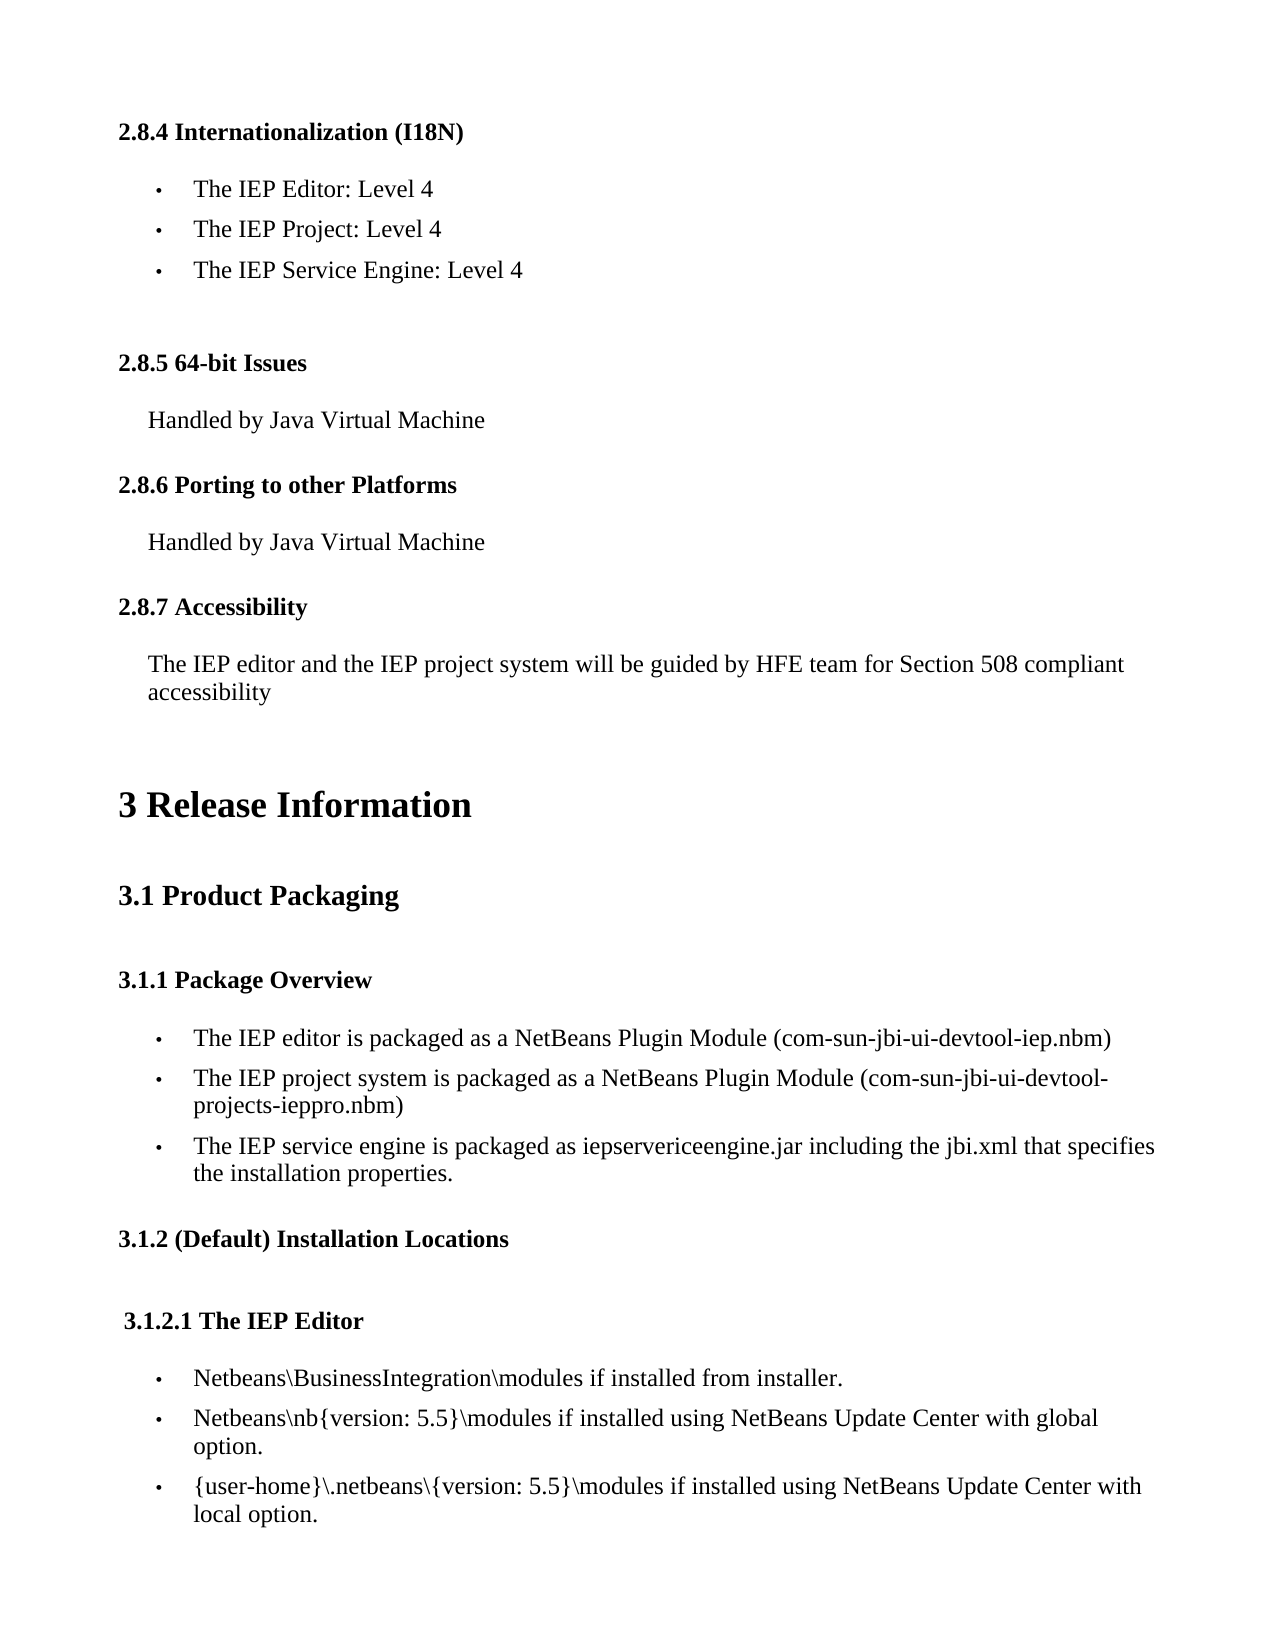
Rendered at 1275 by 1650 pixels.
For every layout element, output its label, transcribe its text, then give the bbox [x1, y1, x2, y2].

subtitle 2.8.5 64-bit Issues [118, 349, 1157, 376]
list The IEP Project: Level 4 [156, 216, 1157, 243]
list The IEP Service Engine: Level 4 [156, 256, 1157, 283]
list The IEP project system is packaged as a NetBeans Plugin Module (com-sun-jbi-ui-devtool-projects-ieppro.nbm) [156, 1064, 1157, 1119]
subtitle The IEP Editor [124, 1307, 1157, 1335]
list The IEP editor is packaged as a NetBeans Plugin Module (com-sun-jbi-ui-devtool-iep.nbm) [156, 1024, 1157, 1051]
list The IEP Editor: Level 4 [156, 175, 1157, 203]
list Netbeans\nb{version: 5.5}\modules if installed using NetBeans Update Center with global option. [156, 1404, 1157, 1460]
list {user-home}\.netbeans\{version: 5.5}\modules if installed using NetBeans Update Center with local option. [156, 1472, 1157, 1528]
subtitle 3.1.2 (Default) Installation Locations [118, 1225, 1157, 1252]
list Netbeans\BusinessIntegration\modules if installed from installer. [156, 1364, 1157, 1392]
text Handled by Java Virtual Machine [148, 406, 1157, 433]
subtitle 2.8.4 Internationalization (I18N) [118, 118, 1157, 146]
text Handled by Java Virtual Machine [148, 528, 1157, 556]
text The IEP editor and the IEP project system will be guided by HFE team for Section 508 compliant accessibility [148, 651, 1157, 706]
subtitle 2.8.6 Porting to other Platforms [118, 471, 1157, 499]
subtitle 3 Release Information [118, 784, 1157, 825]
list The IEP service engine is packaged as iepservericeengine.jar including the jbi.xml that specifies the installation properties. [156, 1132, 1157, 1187]
subtitle 3.1.1 Package Overview [118, 967, 1157, 994]
subtitle 3.1 Product Packaging [118, 880, 1157, 912]
subtitle 2.8.7 Accessibility [118, 593, 1157, 621]
